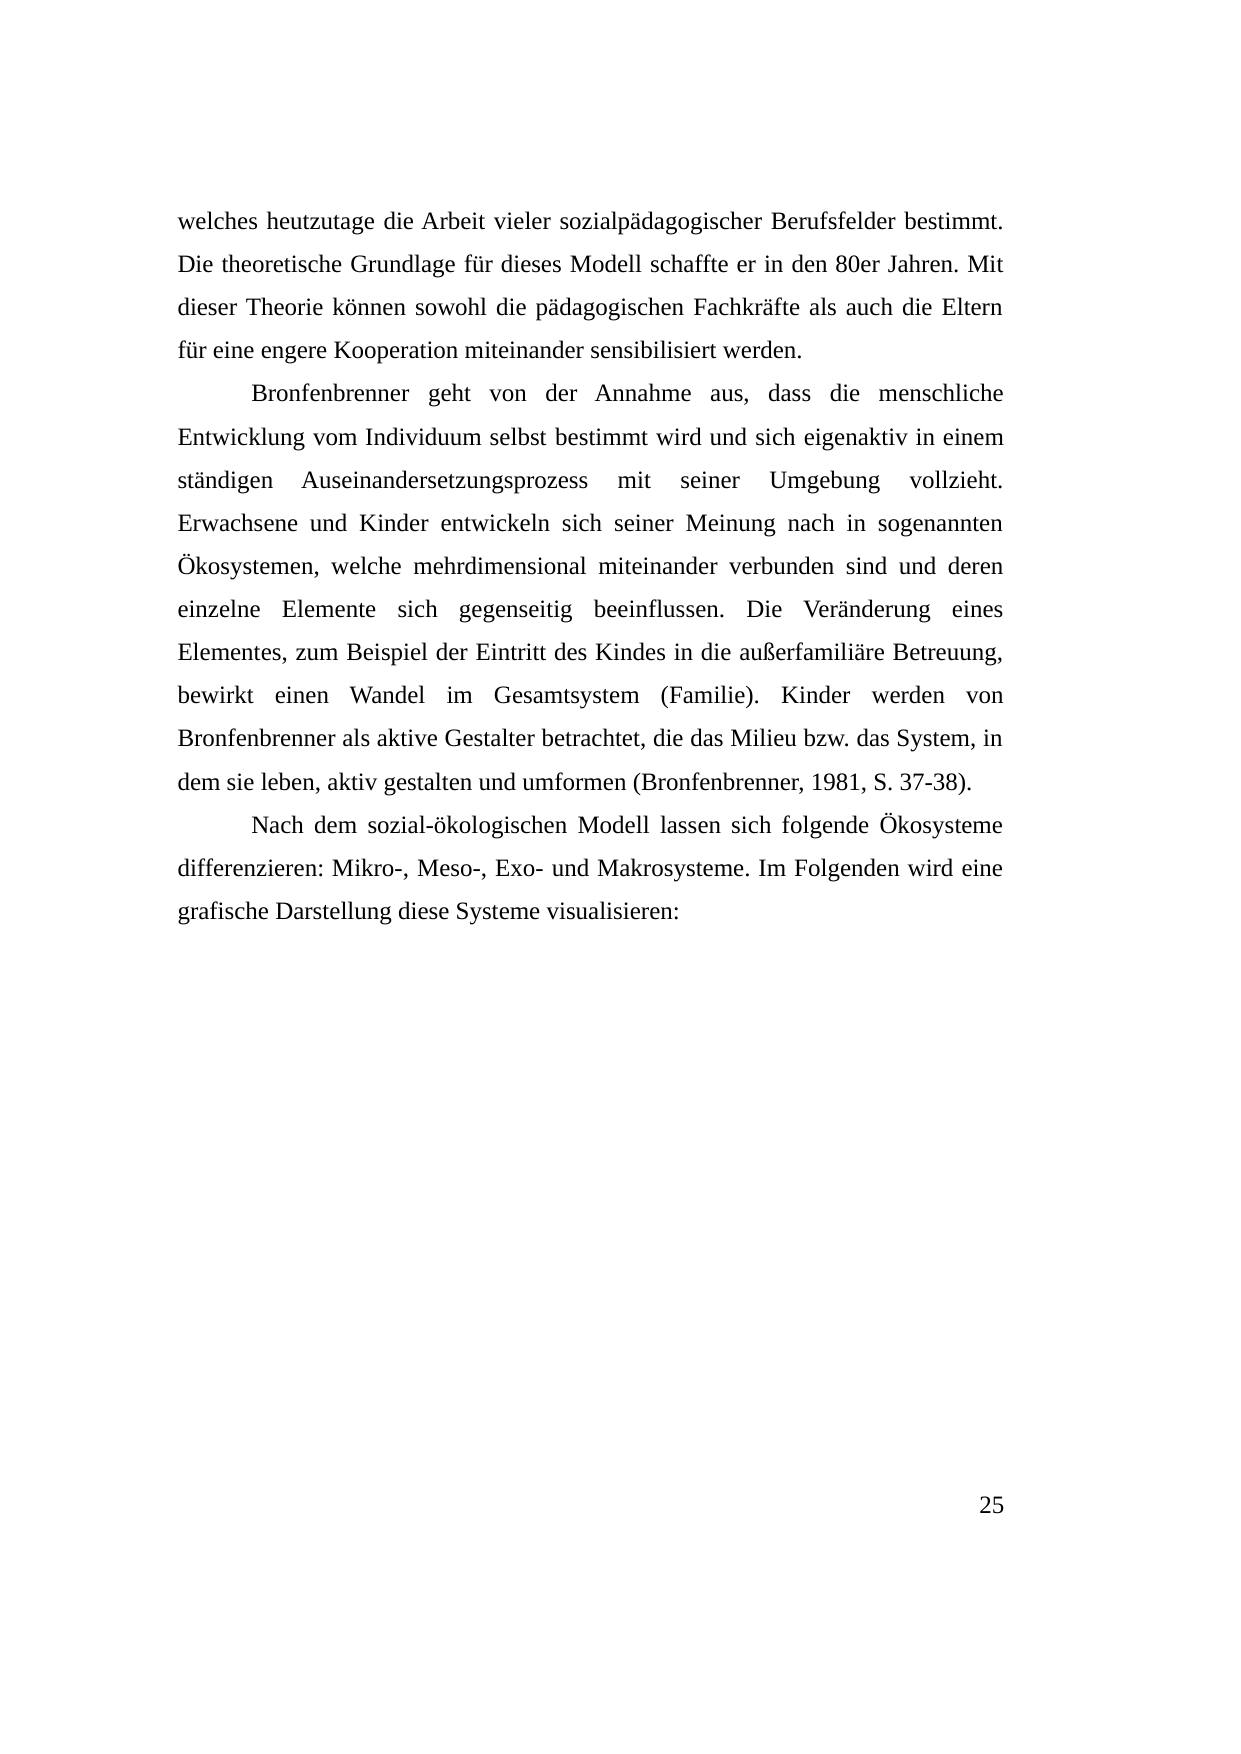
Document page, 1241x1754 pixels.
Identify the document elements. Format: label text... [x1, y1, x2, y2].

text welches heutzutage die Arbeit vieler sozialpädagogischer Berufsfelder bestimmt. Die theoretische Grundlage für dieses Modell schaffte er in den 80er Jahren. Mit dieser Theorie können sowohl die pädagogischen Fachkräfte als auch die Eltern für eine engere Kooperation miteinander sensibilisiert werden. [177, 206, 1004, 364]
text Bronfenbrenner geht von der Annahme aus, dass die menschliche Entwicklung vom Individuum selbst bestimmt wird und sich eigenaktiv in einem ständigen Auseinandersetzungsprozess mit seiner Umgebung vollzieht. Erwachsene und Kinder entwickeln sich seiner Meinung nach in sogenannten Ökosystemen, welche mehrdimensional miteinander verbunden sind und deren einzelne Elemente sich gegenseitig beeinflussen. Die Veränderung eines Elementes, zum Beispiel der Eintritt des Kindes in die außerfamiliäre Betreuung, bewirkt einen Wandel im Gesamtsystem (Familie). Kinder werden von Bronfenbrenner als aktive Gestalter betrachtet, die das Milieu bzw. das System, in dem sie leben, aktiv gestalten und umformen (Bronfenbrenner, 1981, S. 37-38). [177, 378, 1004, 795]
text Nach dem sozial-ökologischen Modell lassen sich folgende Ökosysteme differenzieren: Mikro-, Meso-, Exo- und Makrosysteme. Im Folgenden wird eine grafische Darstellung diese Systeme visualisieren: [177, 810, 1004, 925]
